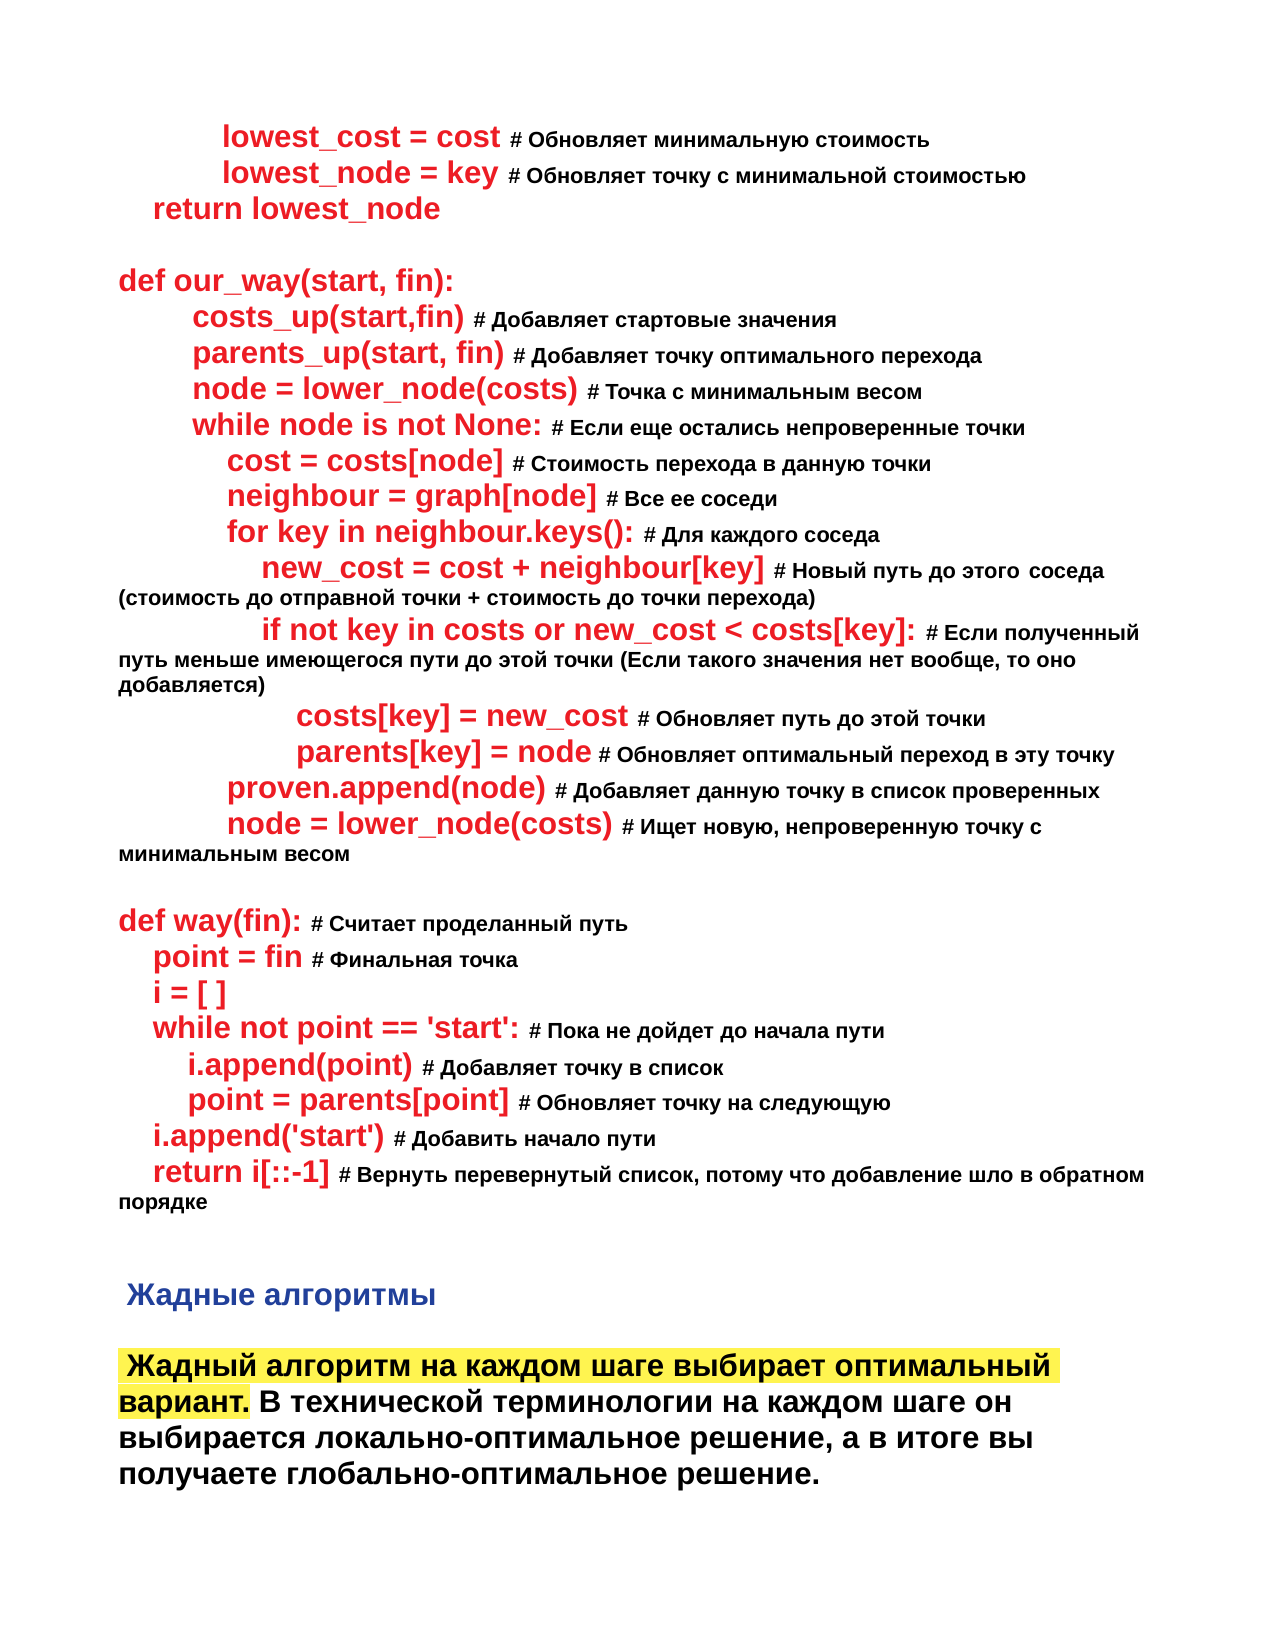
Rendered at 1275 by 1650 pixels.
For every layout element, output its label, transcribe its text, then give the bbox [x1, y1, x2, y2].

text while not point == 'start': # Пока не дойдет до начала пути [118, 1009, 1157, 1046]
text def our_way(start, fin): [118, 262, 1157, 298]
text neighbour = graph[node] # Все ее соседи [118, 477, 1157, 513]
text cost = costs[node] # Стоимость перехода в данную точки [118, 442, 1157, 477]
text return lowest_node [118, 190, 1157, 226]
text return i[::-1] # Вернуть перевернутый список, потому что добавление шло в обратном порядке [118, 1153, 1157, 1214]
text lowest_cost = cost # Обновляет минимальную стоимость [118, 118, 1157, 154]
text i.append(point) # Добавляет точку в список [118, 1046, 1157, 1081]
text parents_up(start, fin) # Добавляет точку оптимального перехода [118, 334, 1157, 370]
text i = [ ] [118, 974, 1157, 1009]
text while node is not None: # Если еще остались непроверенные точки [118, 406, 1157, 442]
text parents[key] = node # Обновляет оптимальный переход в эту точку [118, 733, 1157, 769]
text def way(fin): # Считает проделанный путь [118, 902, 1157, 938]
text new_cost = cost + neighbour[key] # Новый путь до этого соседа (стоимость до отправной точки + стоимость до точки перехода) [118, 549, 1157, 611]
text proven.append(node) # Добавляет данную точку в список проверенных [118, 769, 1157, 805]
text node = lower_node(costs) # Ищет новую, непроверенную точку с минимальным весом [118, 805, 1157, 866]
text costs[key] = new_cost # Обновляет путь до этой точки [118, 697, 1157, 733]
text lowest_node = key # Обновляет точку с минимальной стоимостью [118, 154, 1157, 190]
text costs_up(start,fin) # Добавляет стартовые значения [118, 298, 1157, 334]
text point = parents[point] # Обновляет точку на следующую [118, 1081, 1157, 1117]
text Жадные алгоритмы [118, 1276, 1157, 1312]
text if not key in costs or new_cost < costs[key]: # Если полученный путь меньше имеющегося пути до этой точки (Если такого значения нет вообще, то оно добавляется) [118, 611, 1157, 697]
text point = fin # Финальная точка [118, 938, 1157, 974]
text i.append('start') # Добавить начало пути [118, 1117, 1157, 1153]
text for key in neighbour.keys(): # Для каждого соседа [118, 513, 1157, 549]
text Жадный алгоритм на каждом шаге выбирает оптимальный вариант. В технической терминологии на каждом шаге он выбирается локально-оптимальное решение, а в итоге вы получаете глобально-оптимальное решение. [118, 1347, 1157, 1491]
text node = lower_node(costs) # Точка с минимальным весом [118, 370, 1157, 406]
